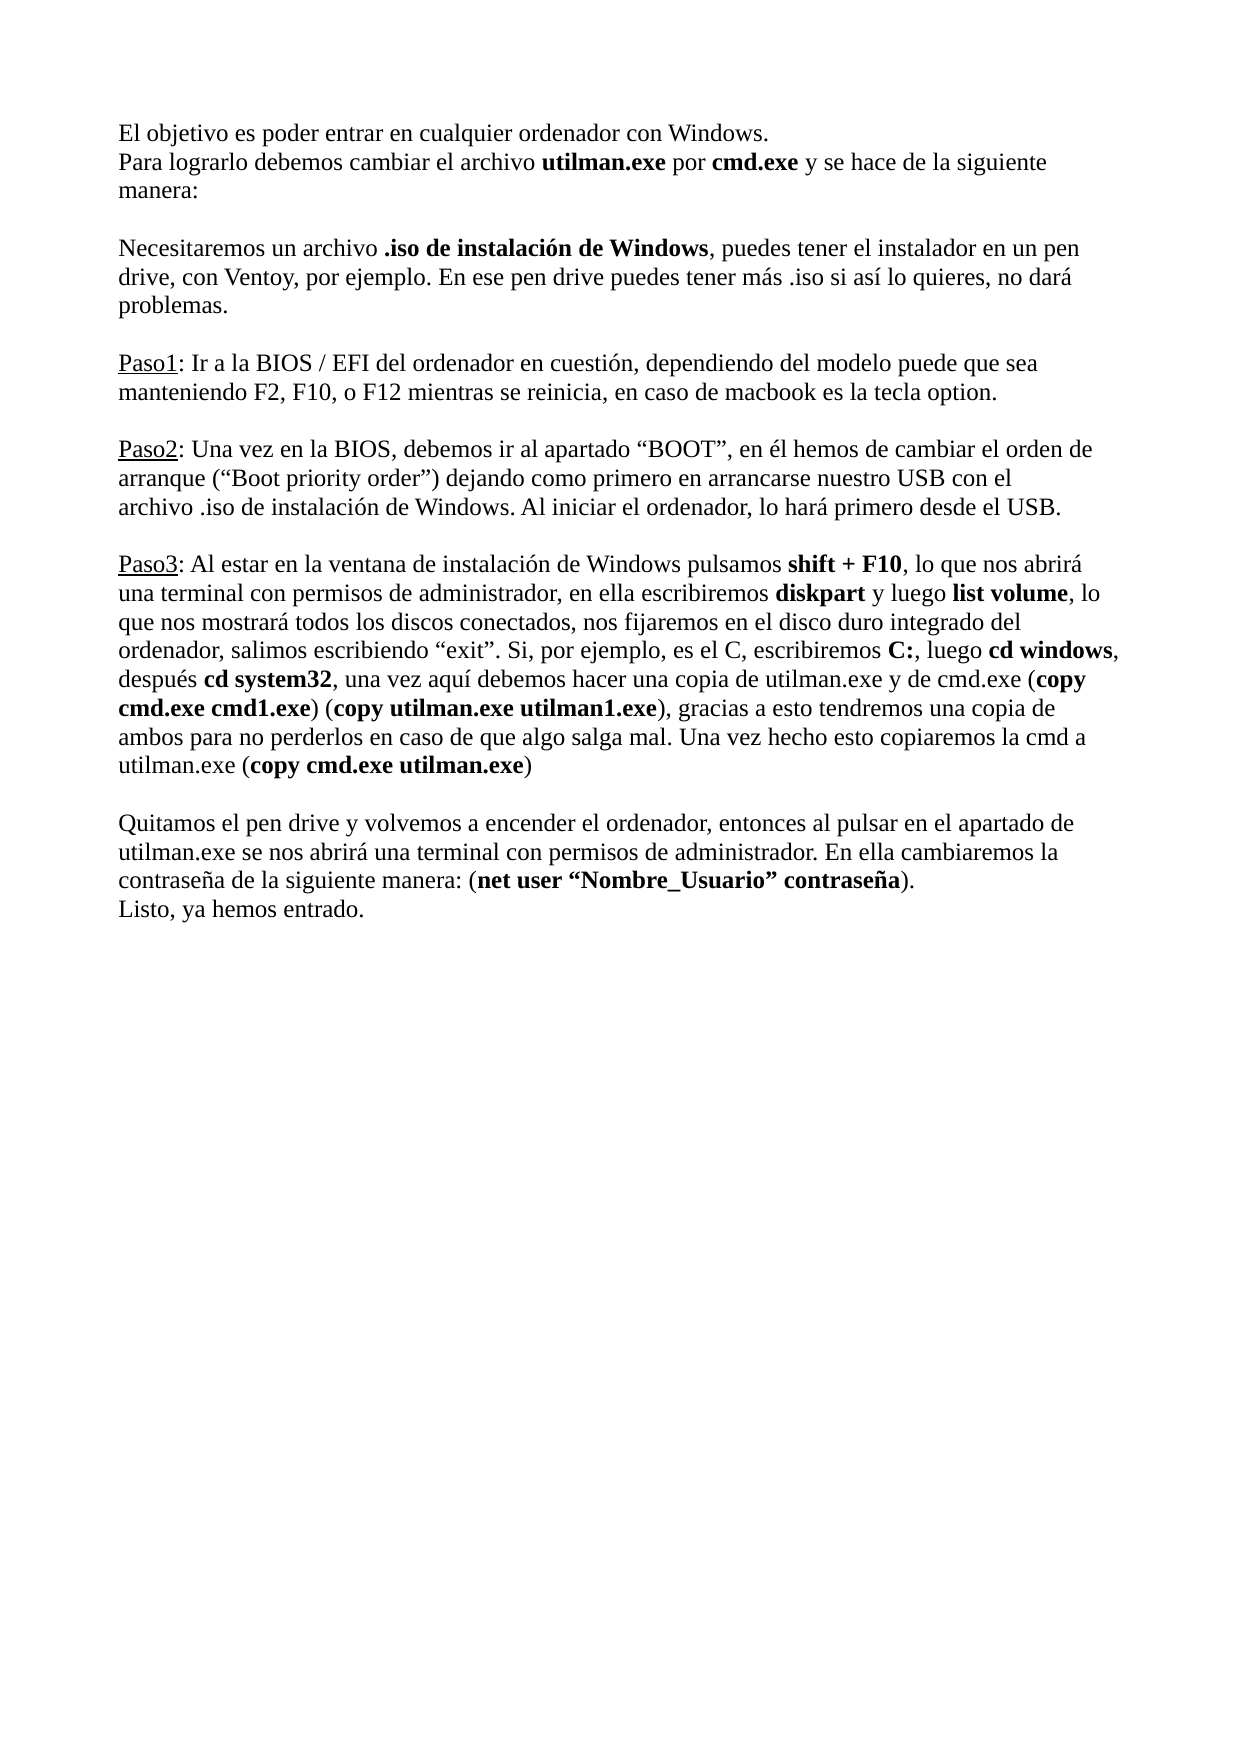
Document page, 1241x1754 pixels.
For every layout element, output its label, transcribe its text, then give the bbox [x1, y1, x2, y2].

text arranque (“Boot priority order”) dejando como primero en arrancarse nuestro USB con el archivo .iso de instalación de Windows. Al iniciar el ordenador, lo hará primero desde el USB. [118, 463, 1122, 521]
text manera: [118, 176, 1122, 204]
text Listo, ya hemos entrado. [118, 894, 1122, 923]
text Quitamos el pen drive y volvemos a encender el ordenador, entonces al pulsar en el apartado de utilman.exe se nos abrirá una terminal con permisos de administrador. En ella cambiaremos la contraseña de la siguiente manera: (net user “Nombre_Usuario” contraseña). [118, 808, 1122, 894]
text ordenador, salimos escribiendo “exit”. Si, por ejemplo, es el C, escribiremos C:, luego cd windows, después cd system32, una vez aquí debemos hacer una copia de utilman.exe y de cmd.exe (copy cmd.exe cmd1.exe) (copy utilman.exe utilman1.exe), gracias a esto tendremos una copia de ambos para no perderlos en caso de que algo salga mal. Una vez hecho esto copiaremos la cmd a utilman.exe (copy cmd.exe utilman.exe) [118, 636, 1122, 779]
text manteniendo F2, F10, o F12 mientras se reinicia, en caso de macbook es la tecla option. [118, 377, 1122, 406]
text Paso1: Ir a la BIOS / EFI del ordenador en cuestión, dependiendo del modelo puede que sea [118, 348, 1122, 377]
text drive, con Ventoy, por ejemplo. En ese pen drive puedes tener más .iso si así lo quieres, no dará [118, 262, 1122, 291]
text Necesitaremos un archivo .iso de instalación de Windows, puedes tener el instalador en un pen [118, 233, 1122, 262]
text Paso3: Al estar en la ventana de instalación de Windows pulsamos shift + F10, lo que nos abrirá una terminal con permisos de administrador, en ella escribiremos diskpart y luego list volume, lo que nos mostrará todos los discos conectados, nos fijaremos en el disco duro integrado del [118, 549, 1122, 636]
text El objetivo es poder entrar en cualquier ordenador con Windows. [118, 118, 1122, 147]
text problemas. [118, 291, 1122, 319]
text Paso2: Una vez en la BIOS, debemos ir al apartado “BOOT”, en él hemos de cambiar el orden de [118, 434, 1122, 463]
text Para lograrlo debemos cambiar el archivo utilman.exe por cmd.exe y se hace de la siguiente [118, 147, 1122, 176]
